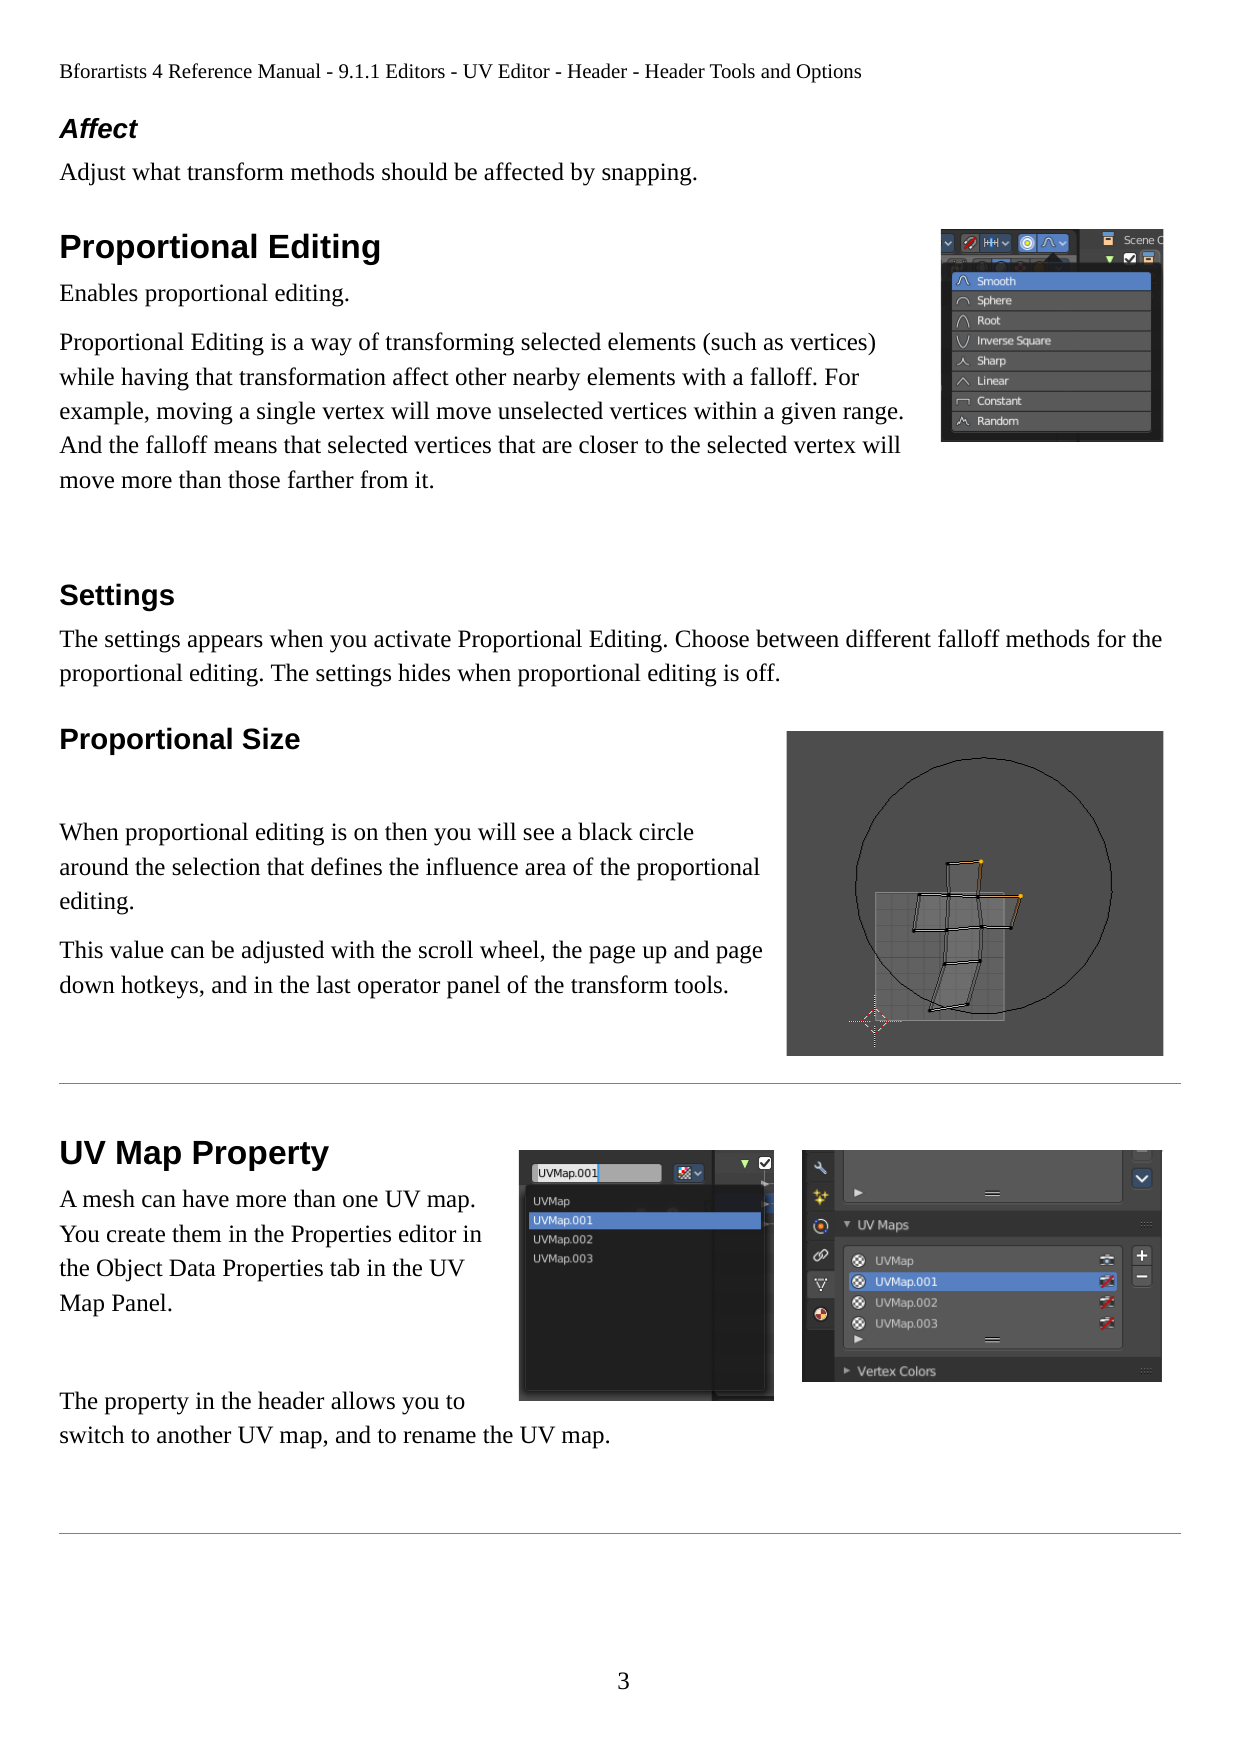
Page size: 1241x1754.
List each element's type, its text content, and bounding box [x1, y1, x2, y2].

picture [786, 731, 1164, 1056]
subtitle UV Map Property [59, 1133, 1181, 1172]
picture [940, 229, 1164, 442]
subtitle Proportional Size [59, 722, 1181, 756]
text The property in the header allows you to switch to another UV map, and to rename the UV map. [59, 1386, 1181, 1449]
picture [518, 1150, 774, 1401]
text Adjust what transform methods should be affected by snapping. [59, 157, 1181, 186]
subtitle Affect [59, 113, 1181, 144]
text The settings appears when you activate Proportional Editing. Choose between different falloff methods for the proportional editing. The settings hides when proportional editing is off. [59, 624, 1181, 687]
text This value can be adjusted with the scroll wheel, the page up and page down hotkeys, and in the last operator panel of the transform tools. [59, 935, 786, 999]
picture [802, 1150, 1164, 1382]
text When proportional editing is on then you will see a black circle around the selection that defines the influence area of the proportional editing. [59, 817, 786, 915]
subtitle Settings [59, 578, 1181, 611]
text [774, 1184, 802, 1316]
text Enables proportional editing. [59, 278, 940, 307]
text A mesh can have more than one UV map. You create them in the Properties editor in the Object Data Properties tab in the UV Map Panel. [59, 1184, 518, 1316]
text Proportional Editing is a way of transforming selected elements (such as vertices) while having that transformation affect other nearby elements with a falloff. For example, moving a single vertex will move unselected vertices within a given range. And the falloff means that selected vertices that are closer to the selected vertex will move more than those farther from it. [59, 327, 1181, 494]
subtitle Proportional Editing [59, 227, 1181, 266]
